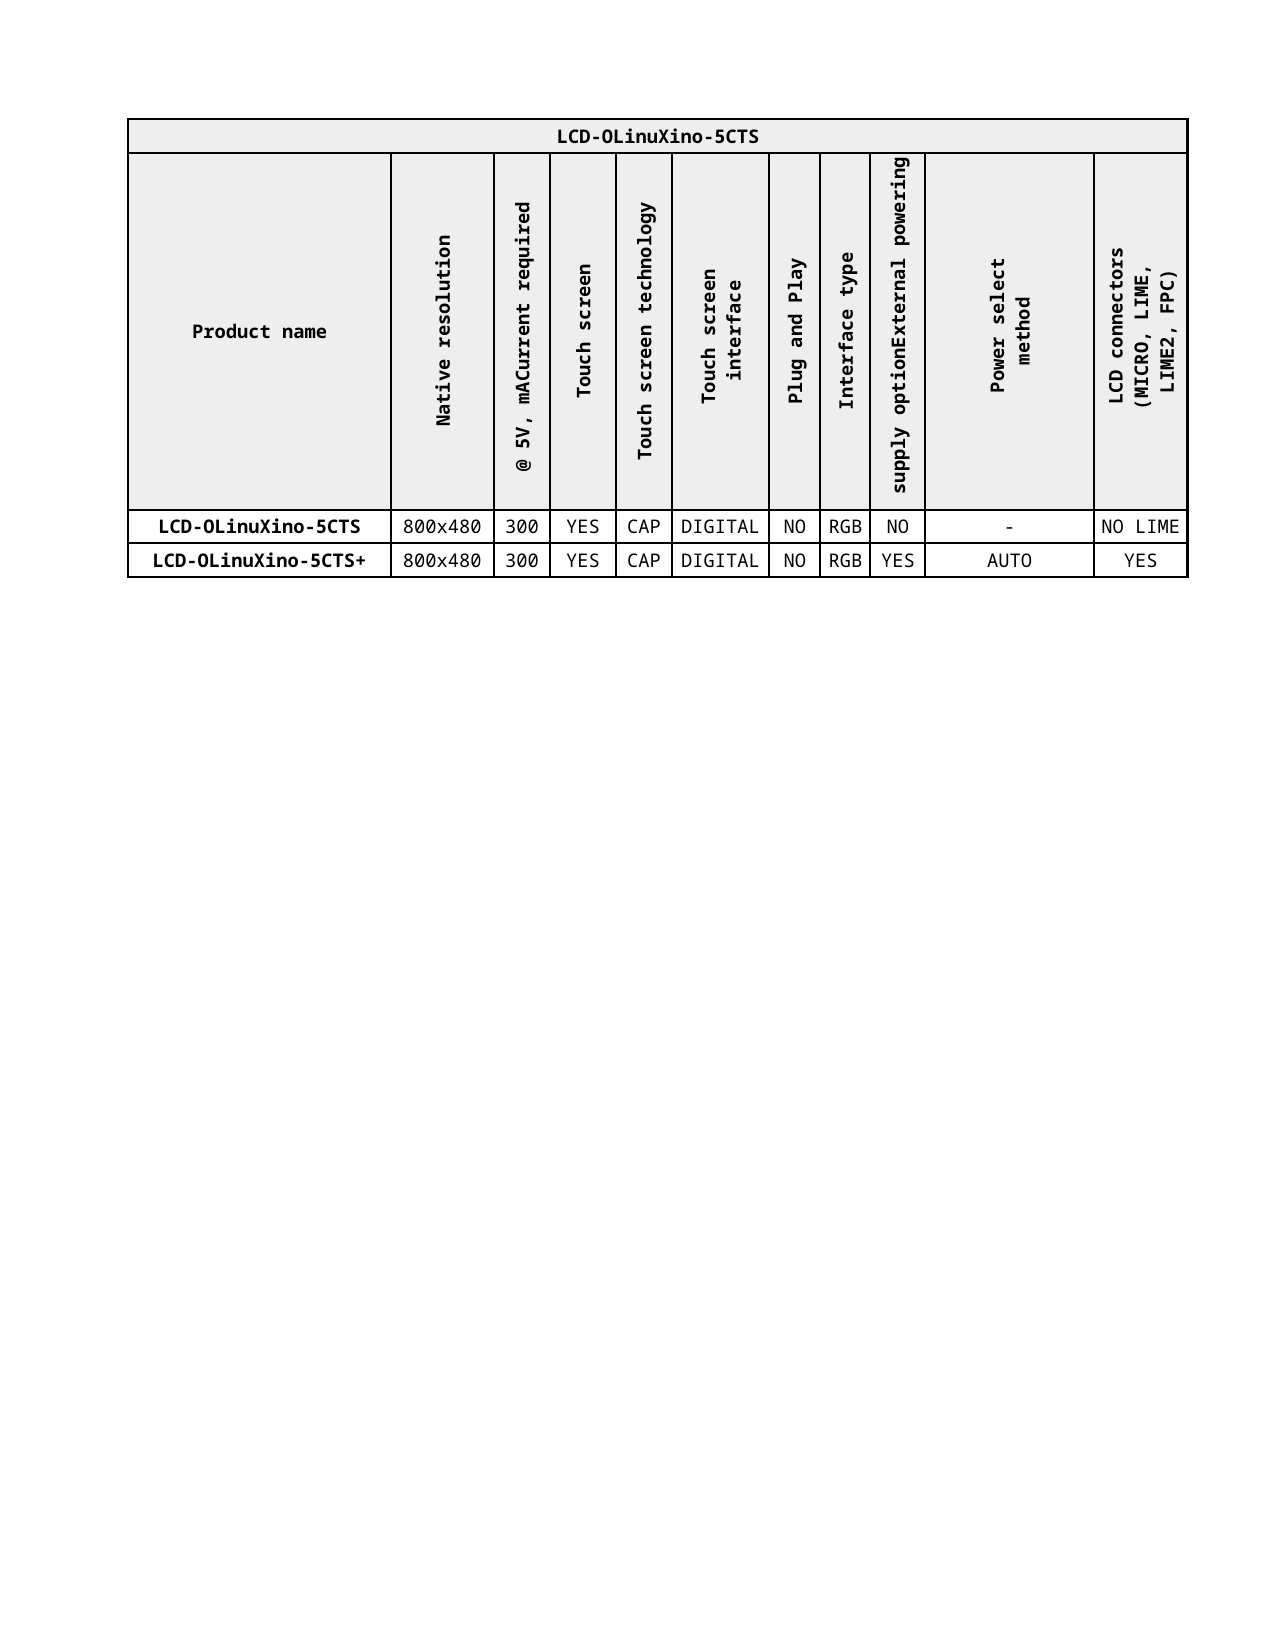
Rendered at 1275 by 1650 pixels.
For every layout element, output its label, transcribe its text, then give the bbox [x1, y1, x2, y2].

table_cell Touch screen interface [673, 154, 768, 509]
table_cell DIGITAL [673, 544, 768, 576]
table_cell LCD-OLinuXino-5CTS+ [129, 544, 390, 576]
table_cell Plug and Play [770, 154, 819, 509]
table_cell - [926, 511, 1093, 542]
table_cell 300 [495, 544, 549, 576]
table_cell Product name [129, 154, 390, 509]
table_cell CAP [617, 544, 671, 576]
table_cell 800x480 [392, 544, 493, 576]
table_cell 300 [495, 511, 549, 542]
table_cell Touch screen [551, 154, 615, 509]
table_cell Native resolution [392, 154, 493, 509]
table_header LCD-OLinuXino-5CTS [129, 120, 1186, 152]
table_cell DIGITAL [673, 511, 768, 542]
table_cell Interface type [821, 154, 869, 509]
table_cell LCD connectors (MICRO, LIME, LIME2, FPC) [1095, 154, 1186, 509]
table_cell NO LIME [1095, 511, 1186, 542]
table_cell CAP [617, 511, 671, 542]
table_cell Power select method [926, 154, 1093, 509]
table_cell LCD-OLinuXino-5CTS [129, 511, 390, 542]
table_cell RGB [821, 544, 869, 576]
table_cell 800x480 [392, 511, 493, 542]
table_cell RGB [821, 511, 869, 542]
table_cell YES [551, 511, 615, 542]
table_cell Current required @ 5V, mA [495, 154, 549, 509]
table_cell NO [770, 511, 819, 542]
table_cell YES [871, 544, 924, 576]
table_cell External powering supply option [871, 154, 924, 509]
table_cell YES [1095, 544, 1186, 576]
table_cell YES [551, 544, 615, 576]
table_cell AUTO [926, 544, 1093, 576]
table_cell NO [770, 544, 819, 576]
table_cell Touch screen technology [617, 154, 671, 509]
table_cell NO [871, 511, 924, 542]
